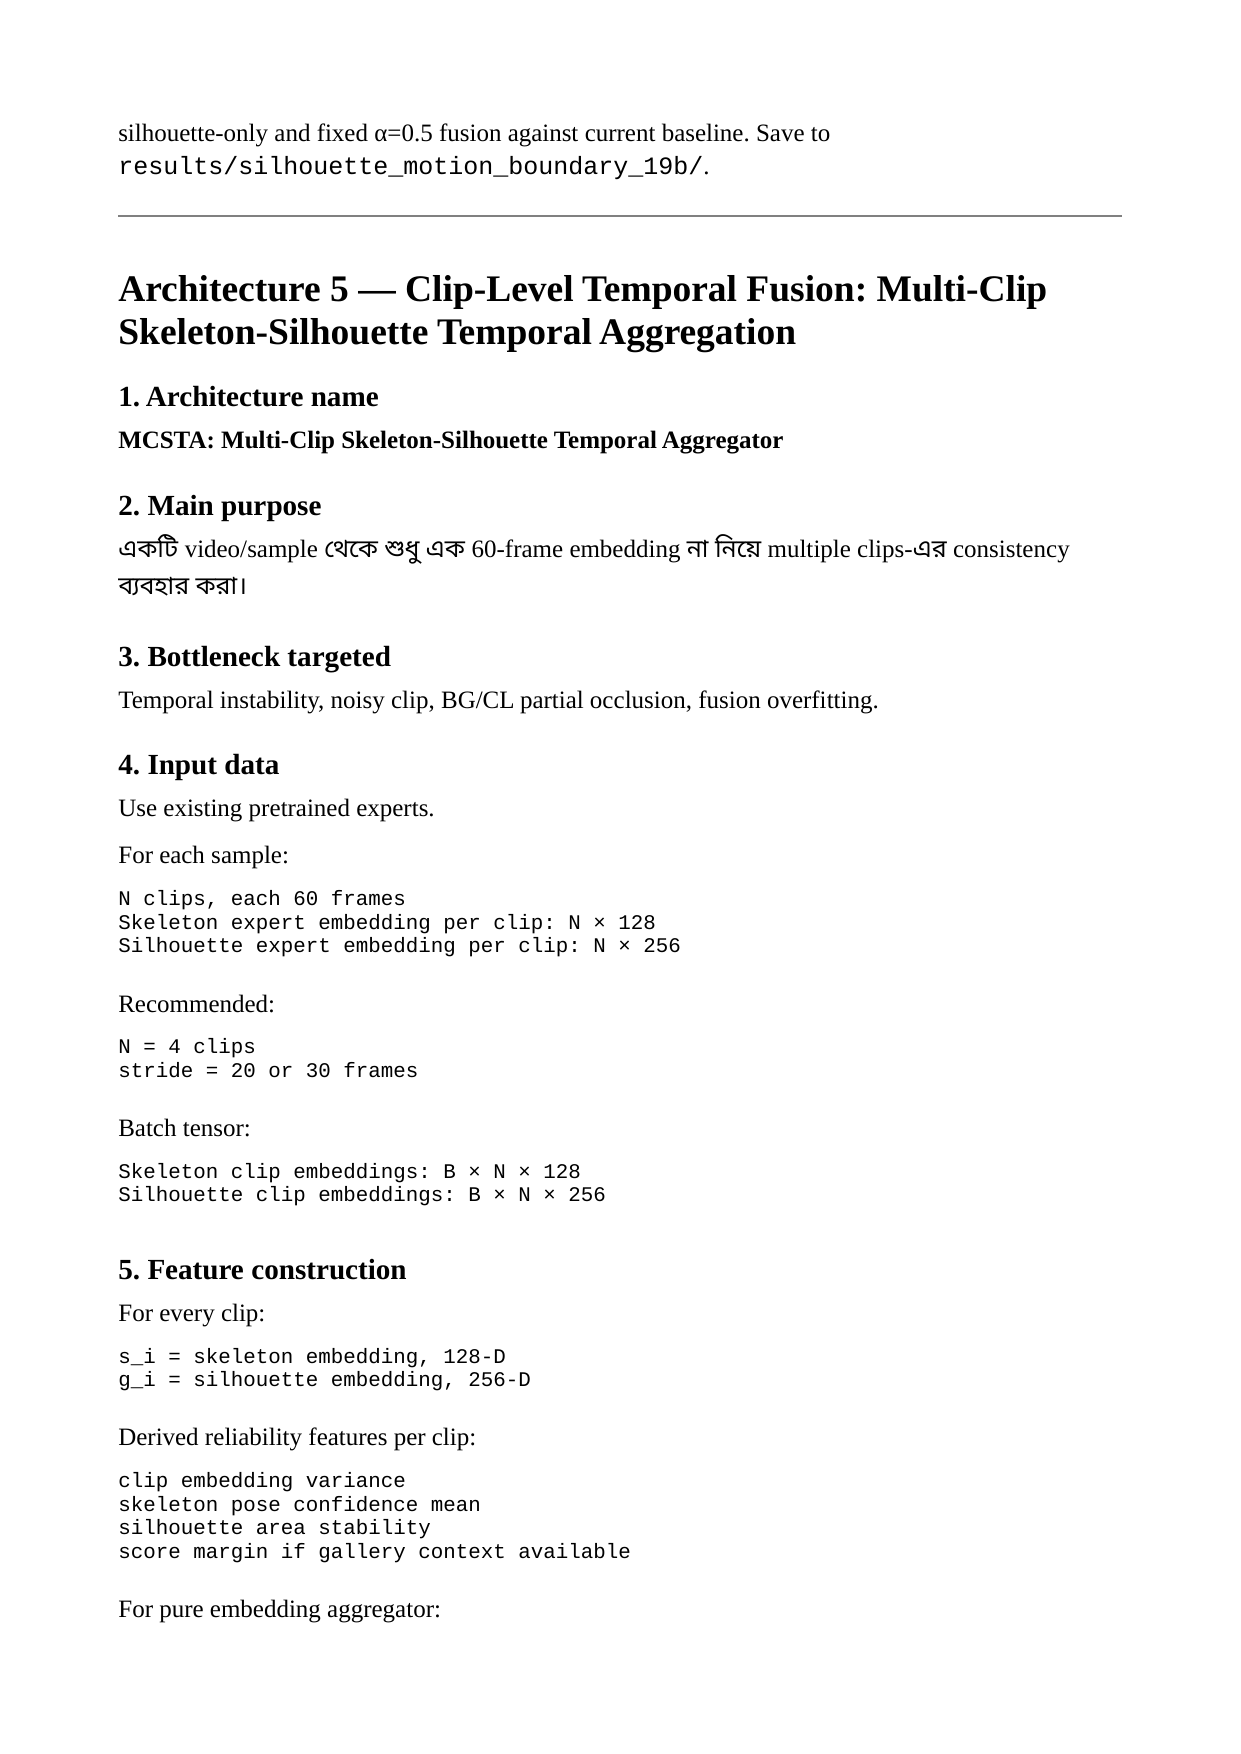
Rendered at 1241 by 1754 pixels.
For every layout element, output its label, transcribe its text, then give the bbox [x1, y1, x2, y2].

text For every clip: [118, 1298, 1122, 1327]
text Silhouette expert embedding per clip: N × 256 [118, 936, 1122, 959]
subtitle Architecture 5 — Clip-Level Temporal Fusion: Multi-Clip Skeleton-Silhouette Temporal Aggregation [118, 266, 1122, 352]
subtitle 1. Architecture name [118, 379, 1122, 413]
text For each sample: [118, 841, 1122, 869]
text Skeleton clip embeddings: B × N × 128 [118, 1161, 1122, 1184]
text Use existing pretrained experts. [118, 793, 1122, 822]
text MCSTA: Multi-Clip Skeleton-Silhouette Temporal Aggregator [118, 426, 1122, 454]
text Recommended: [118, 989, 1122, 1017]
text g_i = silhouette embedding, 256-D [118, 1369, 1122, 1393]
text N = 4 clips [118, 1036, 1122, 1060]
subtitle 3. Bottleneck targeted [118, 639, 1122, 672]
text clip embedding variance [118, 1470, 1122, 1494]
text silhouette area stability [118, 1517, 1122, 1541]
subtitle 2. Main purpose [118, 488, 1122, 521]
text একটি video/sample থেকে শুধু এক 60-frame embedding না নিয়ে multiple clips-এর consistency ব্যবহার করা। [118, 534, 1122, 605]
text Temporal instability, noisy clip, BG/CL partial occlusion, fusion overfitting. [118, 685, 1122, 713]
text Derived reliability features per clip: [118, 1422, 1122, 1451]
subtitle 4. Input data [118, 747, 1122, 781]
text s_i = skeleton embedding, 128-D [118, 1346, 1122, 1369]
text score margin if gallery context available [118, 1541, 1122, 1564]
text N clips, each 60 frames [118, 888, 1122, 912]
text skeleton pose confidence mean [118, 1494, 1122, 1517]
text Batch tensor: [118, 1113, 1122, 1142]
subtitle 5. Feature construction [118, 1252, 1122, 1286]
text silhouette-only and fixed α=0.5 fusion against current baseline. Save to results/silhouette_motion_boundary_19b/. [118, 118, 1122, 182]
text Silhouette clip embeddings: B × N × 256 [118, 1184, 1122, 1208]
text For pure embedding aggregator: [118, 1594, 1122, 1623]
text Skeleton expert embedding per clip: N × 128 [118, 912, 1122, 936]
text stride = 20 or 30 frames [118, 1060, 1122, 1083]
